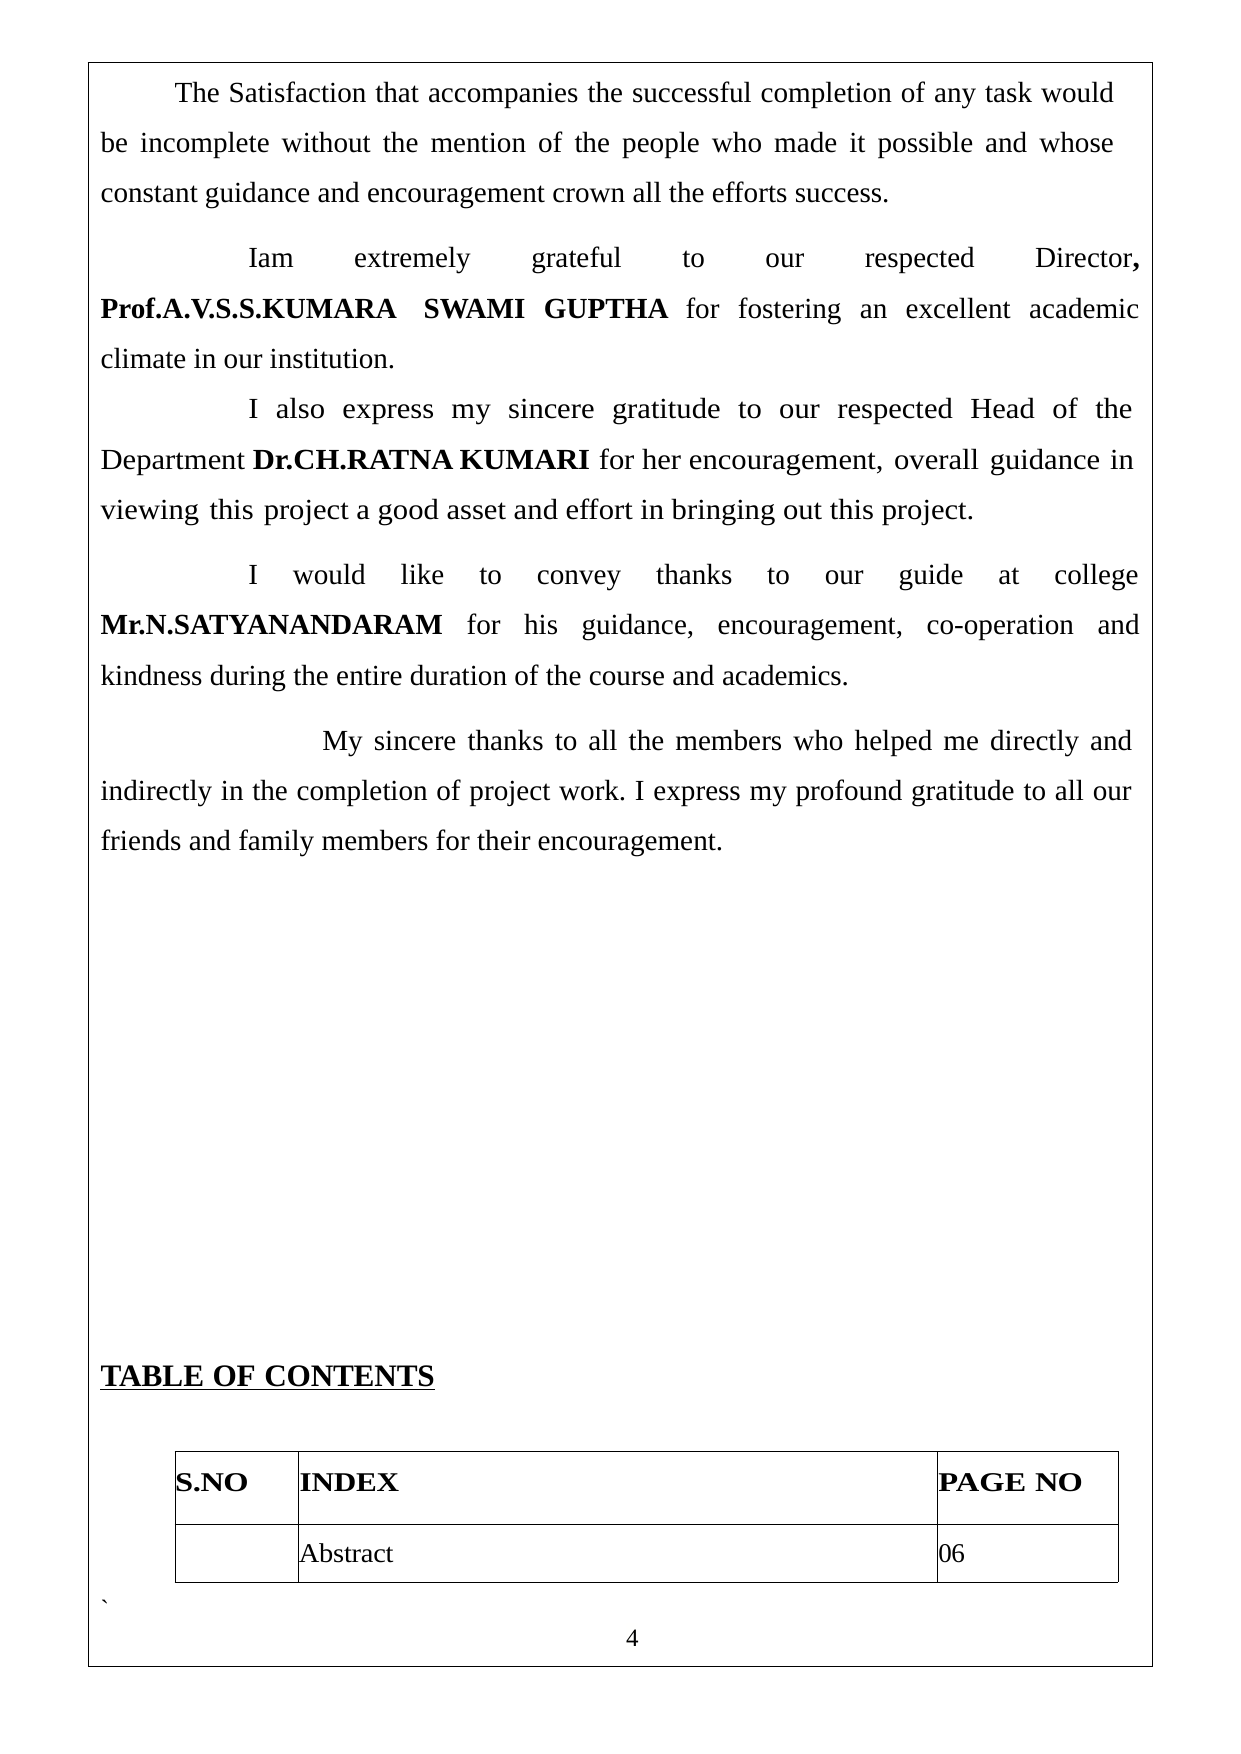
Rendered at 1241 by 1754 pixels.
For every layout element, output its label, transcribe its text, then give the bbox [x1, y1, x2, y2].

text Iam extremely grateful to our respected Director, Prof.A.V.S.S.KUMARA SWAMI GUPTHA for fostering an excellent academic climate in our institution. [100, 241, 1140, 375]
table_header INDEX [299, 1452, 937, 1524]
table_cell [176, 1525, 298, 1581]
text I also express my sincere gratitude to our respected Head of the Department Dr.CH.RATNA KUMARI for her encouragement, overall guidance in viewing this project a good asset and effort in bringing out this project. [100, 392, 1134, 526]
table_header S.NO [176, 1452, 298, 1524]
table_header PAGE NO [938, 1452, 1118, 1524]
table_cell 06 [938, 1525, 1118, 1581]
table_cell Abstract [299, 1525, 937, 1581]
text My sincere thanks to all the members who helped me directly and indirectly in the completion of project work. I express my profound gratitude to all our friends and family members for their encouragement. [100, 723, 1134, 857]
text I would like to convey thanks to our guide at college Mr.N.SATYANANDARAM for his guidance, encouragement, co-operation and kindness during the entire duration of the course and academics. [100, 557, 1140, 691]
text The Satisfaction that accompanies the successful completion of any task would be incomplete without the mention of the people who made it possible and whose constant guidance and encouragement crown all the efforts success. [100, 75, 1115, 209]
text TABLE OF CONTENTS [100, 1358, 1140, 1394]
